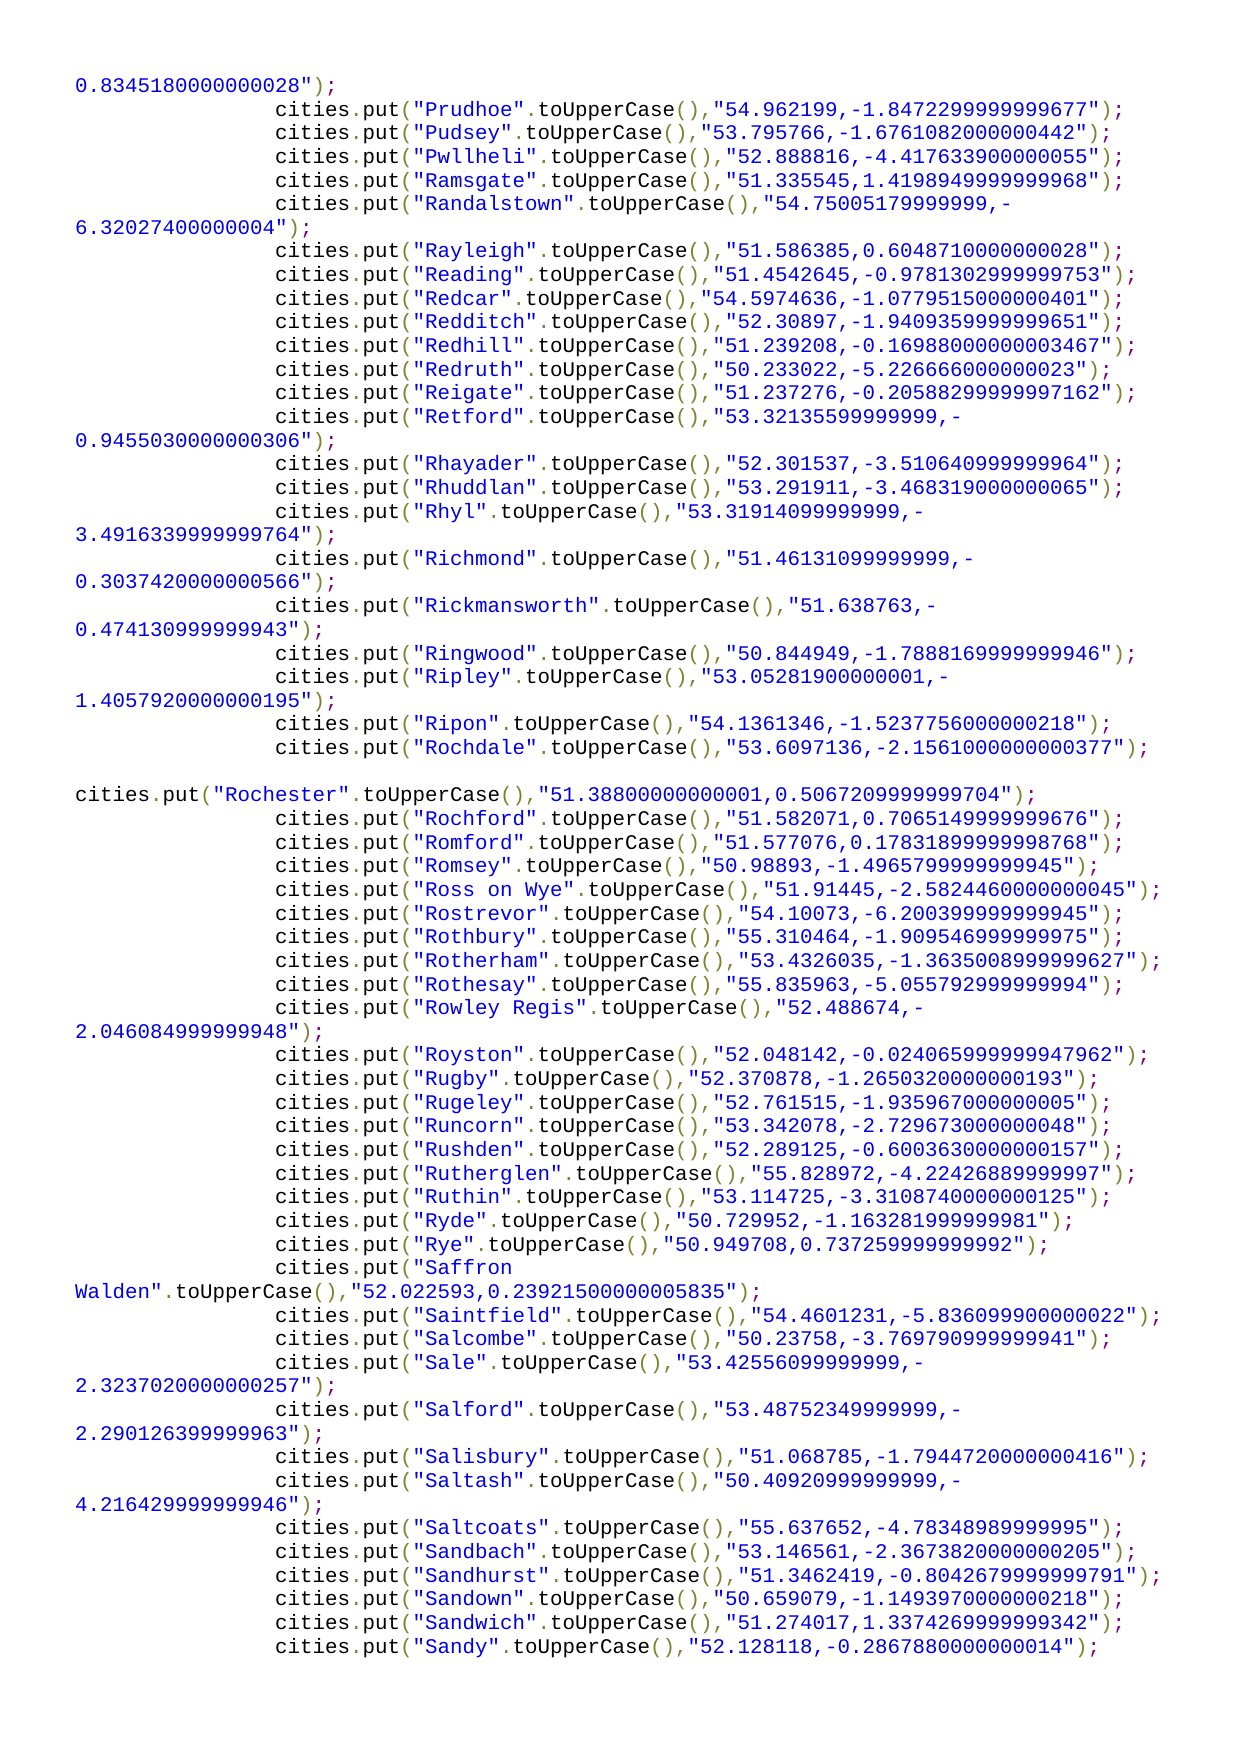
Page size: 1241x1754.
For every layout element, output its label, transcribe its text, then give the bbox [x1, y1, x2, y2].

text cities.put("Rhayader".toUpperCase(),"52.301537,-3.510640999999964"); [75, 453, 1165, 477]
text cities.put("Rhuddlan".toUpperCase(),"53.291911,-3.468319000000065"); [75, 477, 1165, 501]
text cities.put("Royston".toUpperCase(),"52.048142,-0.024065999999947962"); [75, 1044, 1165, 1068]
text cities.put("Retford".toUpperCase(),"53.32135599999999,-0.9455030000000306"); [75, 406, 1165, 453]
text cities.put("Sandwich".toUpperCase(),"51.274017,1.3374269999999342"); [75, 1612, 1165, 1636]
text cities.put("Ramsgate".toUpperCase(),"51.335545,1.4198949999999968"); [75, 169, 1165, 193]
text cities.put("Ripon".toUpperCase(),"54.1361346,-1.5237756000000218"); [75, 713, 1165, 737]
text 0.8345180000000028"); [75, 75, 1165, 99]
text cities.put("Salisbury".toUpperCase(),"51.068785,-1.7944720000000416"); [75, 1446, 1165, 1470]
text cities.put("Randalstown".toUpperCase(),"54.75005179999999,-6.32027400000004"); [75, 193, 1165, 241]
text cities.put("Ripley".toUpperCase(),"53.05281900000001,-1.4057920000000195"); [75, 666, 1165, 713]
text cities.put("Pwllheli".toUpperCase(),"52.888816,-4.417633900000055"); [75, 146, 1165, 169]
text cities.put("Ruthin".toUpperCase(),"53.114725,-3.3108740000000125"); [75, 1186, 1165, 1210]
text cities.put("Rochdale".toUpperCase(),"53.6097136,-2.1561000000000377"); [75, 737, 1165, 761]
text cities.put("Saffron Walden".toUpperCase(),"52.022593,0.23921500000005835"); [75, 1257, 1165, 1304]
text cities.put("Rothesay".toUpperCase(),"55.835963,-5.055792999999994"); [75, 973, 1165, 997]
text cities.put("Rugeley".toUpperCase(),"52.761515,-1.935967000000005"); [75, 1092, 1165, 1115]
text cities.put("Romsey".toUpperCase(),"50.98893,-1.4965799999999945"); [75, 855, 1165, 879]
text cities.put("Sandhurst".toUpperCase(),"51.3462419,-0.8042679999999791"); [75, 1565, 1165, 1588]
text cities.put("Redruth".toUpperCase(),"50.233022,-5.226666000000023"); [75, 359, 1165, 382]
text cities.put("Sandbach".toUpperCase(),"53.146561,-2.3673820000000205"); [75, 1541, 1165, 1565]
text cities.put("Salford".toUpperCase(),"53.48752349999999,-2.290126399999963"); [75, 1399, 1165, 1446]
text cities.put("Rotherham".toUpperCase(),"53.4326035,-1.3635008999999627"); [75, 950, 1165, 973]
text cities.put("Reigate".toUpperCase(),"51.237276,-0.20588299999997162"); [75, 382, 1165, 406]
text cities.put("Saltash".toUpperCase(),"50.40920999999999,-4.216429999999946"); [75, 1470, 1165, 1517]
text cities.put("Romford".toUpperCase(),"51.577076,0.17831899999998768"); [75, 832, 1165, 855]
text cities.put("Rochford".toUpperCase(),"51.582071,0.7065149999999676"); [75, 808, 1165, 832]
text cities.put("Rayleigh".toUpperCase(),"51.586385,0.6048710000000028"); [75, 241, 1165, 264]
text cities.put("Runcorn".toUpperCase(),"53.342078,-2.729673000000048"); [75, 1115, 1165, 1139]
text cities.put("Sandown".toUpperCase(),"50.659079,-1.1493970000000218"); [75, 1588, 1165, 1612]
text cities.put("Rostrevor".toUpperCase(),"54.10073,-6.200399999999945"); [75, 903, 1165, 926]
text cities.put("Saltcoats".toUpperCase(),"55.637652,-4.78348989999995"); [75, 1517, 1165, 1541]
text cities.put("Sandy".toUpperCase(),"52.128118,-0.2867880000000014"); [75, 1636, 1165, 1659]
text cities.put("Rugby".toUpperCase(),"52.370878,-1.2650320000000193"); [75, 1068, 1165, 1092]
text cities.put("Ross on Wye".toUpperCase(),"51.91445,-2.5824460000000045"); [75, 879, 1165, 903]
text cities.put("Richmond".toUpperCase(),"51.46131099999999,-0.3037420000000566"); [75, 548, 1165, 595]
text cities.put("Rushden".toUpperCase(),"52.289125,-0.6003630000000157"); [75, 1139, 1165, 1163]
text cities.put("Sale".toUpperCase(),"53.42556099999999,-2.3237020000000257"); [75, 1352, 1165, 1399]
text cities.put("Rye".toUpperCase(),"50.949708,0.737259999999992"); [75, 1234, 1165, 1257]
text cities.put("Ringwood".toUpperCase(),"50.844949,-1.7888169999999946"); [75, 642, 1165, 666]
text cities.put("Redhill".toUpperCase(),"51.239208,-0.16988000000003467"); [75, 335, 1165, 359]
text cities.put("Rhyl".toUpperCase(),"53.31914099999999,-3.4916339999999764"); [75, 501, 1165, 548]
text cities.put("Redditch".toUpperCase(),"52.30897,-1.9409359999999651"); [75, 311, 1165, 335]
text cities.put("Rothbury".toUpperCase(),"55.310464,-1.909546999999975"); [75, 926, 1165, 950]
text cities.put("Prudhoe".toUpperCase(),"54.962199,-1.8472299999999677"); [75, 99, 1165, 122]
text cities.put("Saintfield".toUpperCase(),"54.4601231,-5.836099900000022"); [75, 1304, 1165, 1328]
text cities.put("Pudsey".toUpperCase(),"53.795766,-1.6761082000000442"); [75, 122, 1165, 146]
text cities.put("Salcombe".toUpperCase(),"50.23758,-3.769790999999941"); [75, 1328, 1165, 1352]
text cities.put("Redcar".toUpperCase(),"54.5974636,-1.0779515000000401"); [75, 288, 1165, 311]
text cities.put("Reading".toUpperCase(),"51.4542645,-0.9781302999999753"); [75, 264, 1165, 288]
text cities.put("Rochester".toUpperCase(),"51.38800000000001,0.5067209999999704"); [75, 761, 1165, 808]
text cities.put("Rickmansworth".toUpperCase(),"51.638763,-0.474130999999943"); [75, 595, 1165, 642]
text cities.put("Ryde".toUpperCase(),"50.729952,-1.163281999999981"); [75, 1210, 1165, 1234]
text cities.put("Rowley Regis".toUpperCase(),"52.488674,-2.046084999999948"); [75, 997, 1165, 1044]
text cities.put("Rutherglen".toUpperCase(),"55.828972,-4.22426889999997"); [75, 1163, 1165, 1186]
